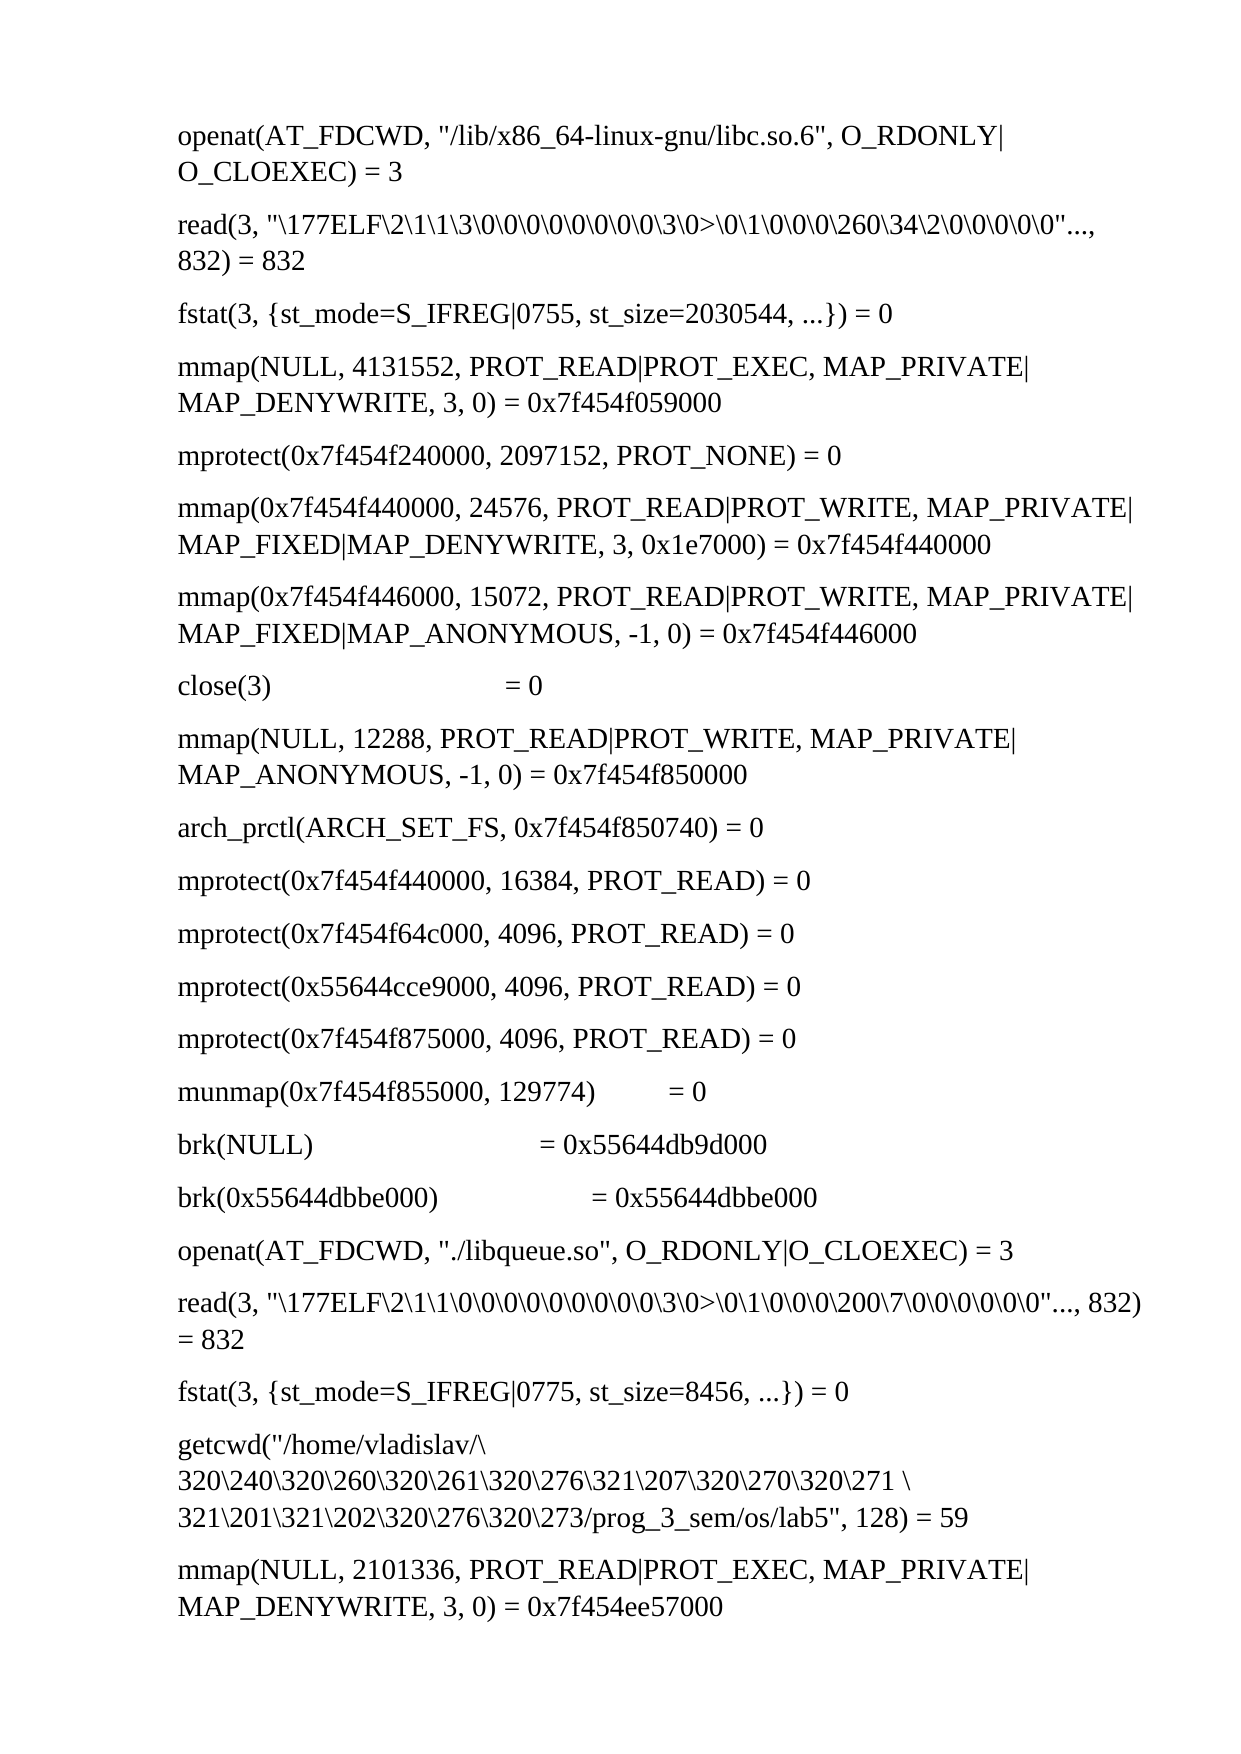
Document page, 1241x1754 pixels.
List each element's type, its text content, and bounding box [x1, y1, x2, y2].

text openat(AT_FDCWD, "/lib/x86_64-linux-gnu/libc.so.6", O_RDONLY|O_CLOEXEC) = 3 [177, 118, 1152, 188]
text arch_prctl(ARCH_SET_FS, 0x7f454f850740) = 0 [177, 810, 1152, 844]
text mprotect(0x55644cce9000, 4096, PROT_READ) = 0 [177, 969, 1152, 1002]
text fstat(3, {st_mode=S_IFREG|0775, st_size=8456, ...}) = 0 [177, 1374, 1152, 1408]
text mmap(0x7f454f440000, 24576, PROT_READ|PROT_WRITE, MAP_PRIVATE|MAP_FIXED|MAP_DENYWRITE, 3, 0x1e7000) = 0x7f454f440000 [177, 491, 1152, 560]
text mmap(NULL, 4131552, PROT_READ|PROT_EXEC, MAP_PRIVATE|MAP_DENYWRITE, 3, 0) = 0x7f454f059000 [177, 349, 1152, 418]
text close(3) = 0 [177, 668, 1152, 702]
text fstat(3, {st_mode=S_IFREG|0755, st_size=2030544, ...}) = 0 [177, 296, 1152, 329]
text mprotect(0x7f454f875000, 4096, PROT_READ) = 0 [177, 1022, 1152, 1055]
text read(3, "\177ELF\2\1\1\3\0\0\0\0\0\0\0\0\3\0>\0\1\0\0\0\260\34\2\0\0\0\0\0"..., 832) = 832 [177, 207, 1152, 277]
text mprotect(0x7f454f240000, 2097152, PROT_NONE) = 0 [177, 438, 1152, 471]
text mprotect(0x7f454f64c000, 4096, PROT_READ) = 0 [177, 916, 1152, 949]
text mmap(NULL, 12288, PROT_READ|PROT_WRITE, MAP_PRIVATE|MAP_ANONYMOUS, -1, 0) = 0x7f454f850000 [177, 721, 1152, 791]
text brk(0x55644dbbe000) = 0x55644dbbe000 [177, 1180, 1152, 1213]
text openat(AT_FDCWD, "./libqueue.so", O_RDONLY|O_CLOEXEC) = 3 [177, 1233, 1152, 1266]
text getcwd("/home/vladislav/\320\240\320\260\320\261\320\276\321\207\320\270\320\271 \321\201\321\202\320\276\320\273/prog_3_sem/os/lab5", 128) = 59 [177, 1427, 1152, 1533]
text mmap(0x7f454f446000, 15072, PROT_READ|PROT_WRITE, MAP_PRIVATE|MAP_FIXED|MAP_ANONYMOUS, -1, 0) = 0x7f454f446000 [177, 579, 1152, 649]
text brk(NULL) = 0x55644db9d000 [177, 1127, 1152, 1161]
text read(3, "\177ELF\2\1\1\0\0\0\0\0\0\0\0\0\3\0>\0\1\0\0\0\200\7\0\0\0\0\0\0"..., 832) = 832 [177, 1286, 1152, 1355]
text mprotect(0x7f454f440000, 16384, PROT_READ) = 0 [177, 863, 1152, 897]
text munmap(0x7f454f855000, 129774) = 0 [177, 1074, 1152, 1108]
text mmap(NULL, 2101336, PROT_READ|PROT_EXEC, MAP_PRIVATE|MAP_DENYWRITE, 3, 0) = 0x7f454ee57000 [177, 1552, 1152, 1622]
